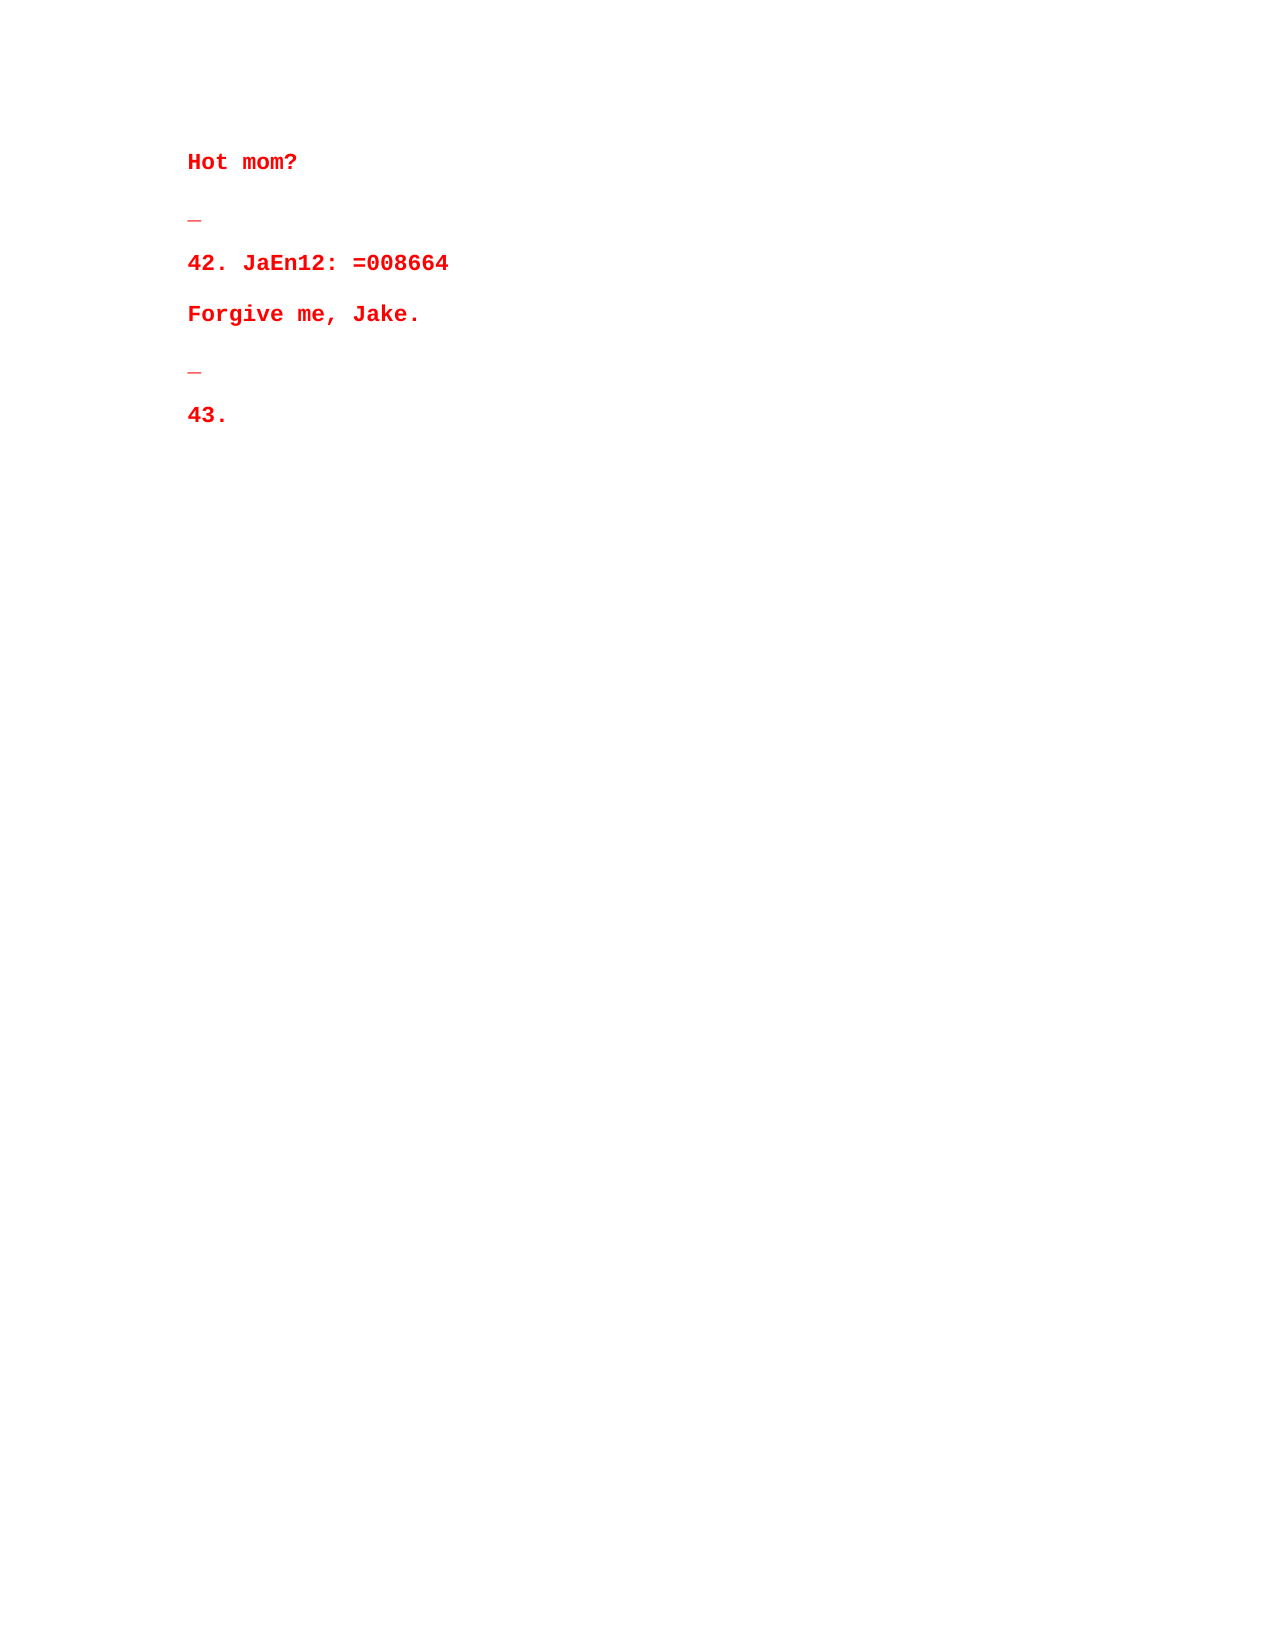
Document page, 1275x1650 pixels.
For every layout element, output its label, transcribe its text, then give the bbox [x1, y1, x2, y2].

text Hot mom? [187, 150, 1087, 176]
text 42. JaEn12: =008664 [187, 251, 1087, 277]
text Forgive me, Jake. [187, 302, 1087, 328]
text 43. [187, 403, 1087, 429]
text _ [187, 201, 1087, 227]
text _ [187, 352, 1087, 378]
